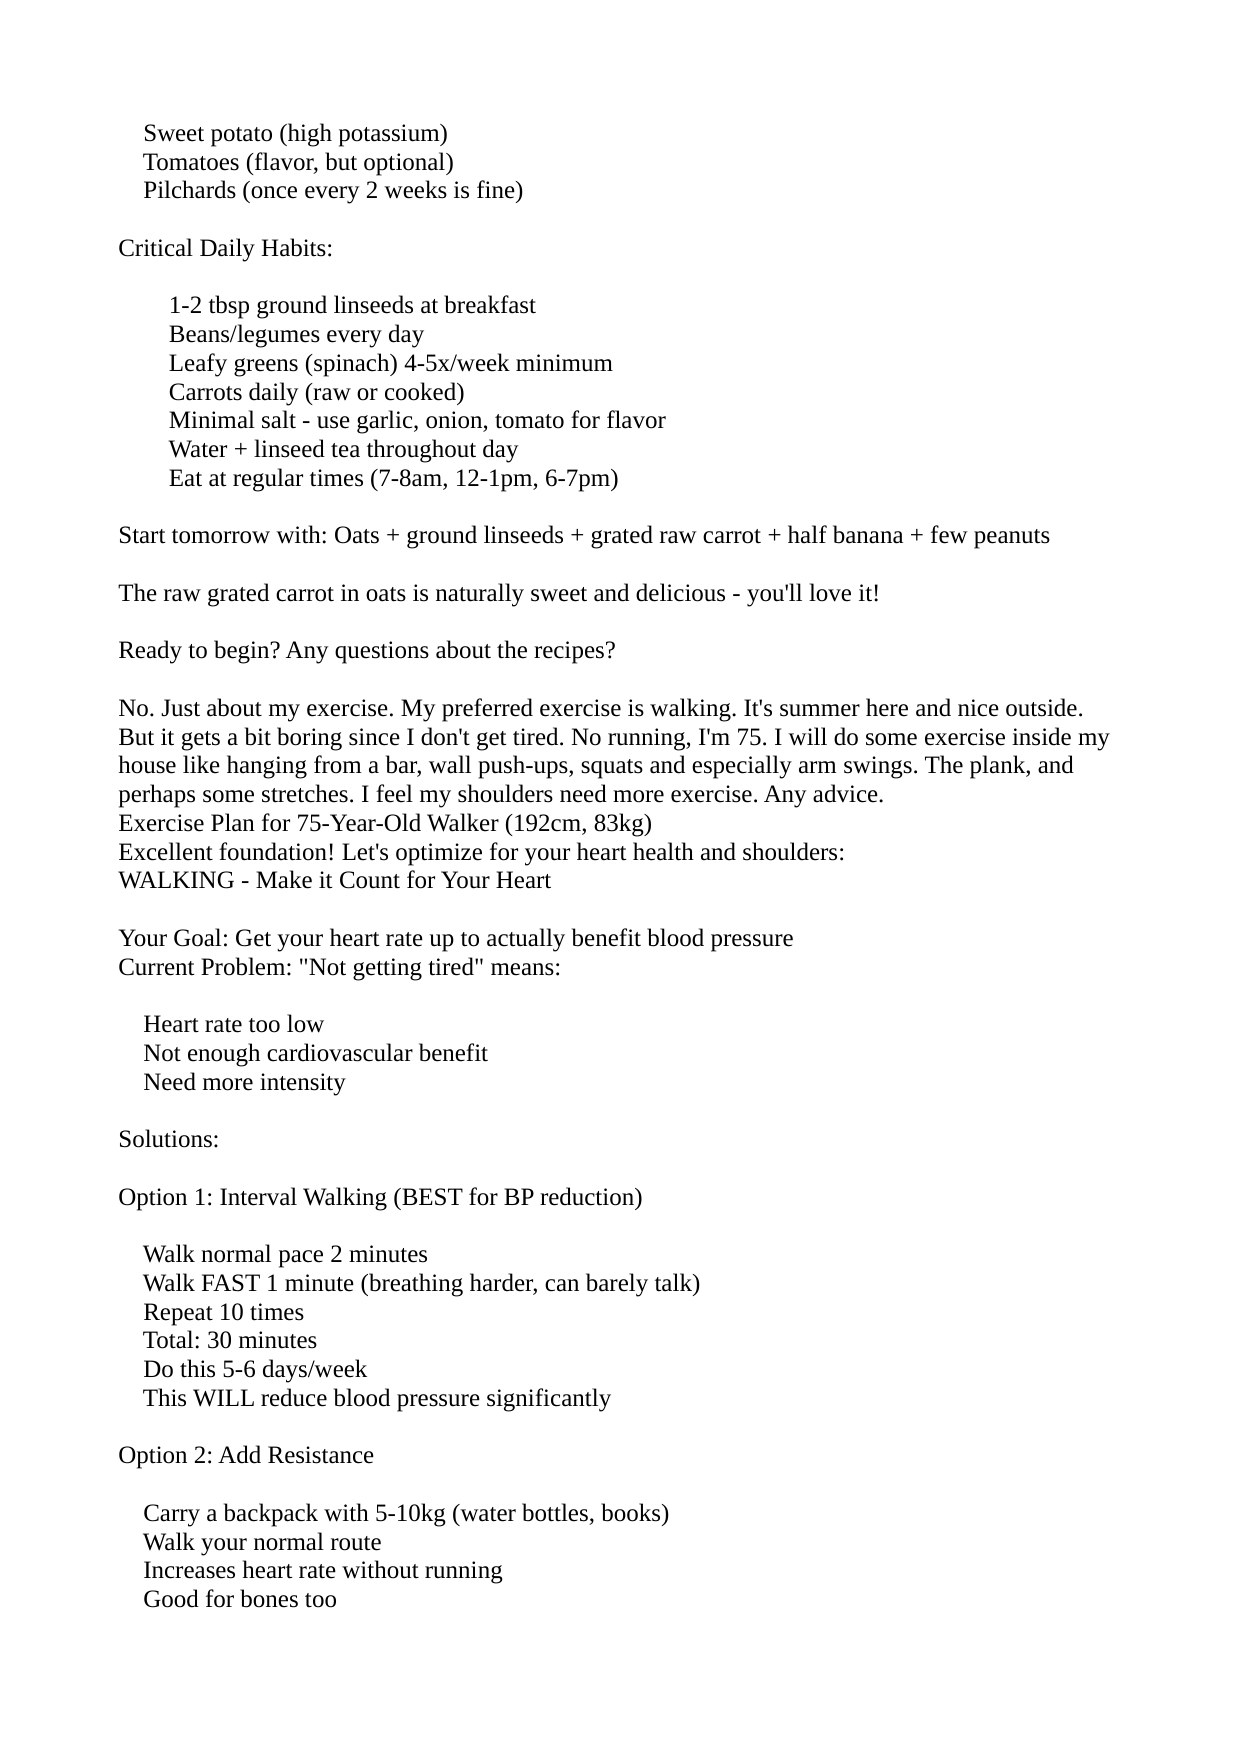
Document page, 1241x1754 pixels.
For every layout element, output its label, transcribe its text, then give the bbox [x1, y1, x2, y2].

text Solutions: [118, 1124, 1122, 1153]
text Start tomorrow with: Oats + ground linseeds + grated raw carrot + half banana + few peanuts [118, 521, 1122, 549]
text Sweet potato (high potassium) [118, 118, 1122, 147]
text Option 2: Add Resistance [118, 1441, 1122, 1469]
text WALKING - Make it Count for Your Heart [118, 866, 1122, 894]
text Ready to begin? Any questions about the recipes? [118, 636, 1122, 664]
text Pilchards (once every 2 weeks is fine) [118, 176, 1122, 204]
text Do this 5-6 days/week [118, 1354, 1122, 1383]
text No. Just about my exercise. My preferred exercise is walking. It's summer here and nice outside. But it gets a bit boring since I don't get tired. No running, I'm 75. I will do some exercise inside my house like hanging from a bar, wall push-ups, squats and especially arm swings. The plank, and perhaps some stretches. I feel my shoulders need more exercise. Any advice. [118, 693, 1122, 808]
text Current Problem: "Not getting tired" means: [118, 952, 1122, 981]
text Excellent foundation! Let's optimize for your heart health and shoulders: [118, 837, 1122, 866]
text Repeat 10 times [118, 1297, 1122, 1326]
text ✅ 1-2 tbsp ground linseeds at breakfast [118, 291, 1122, 319]
text Tomatoes (flavor, but optional) [118, 147, 1122, 176]
text Your Goal: Get your heart rate up to actually benefit blood pressure [118, 923, 1122, 952]
text Heart rate too low [118, 1009, 1122, 1038]
text Total: 30 minutes [118, 1326, 1122, 1354]
text Increases heart rate without running [118, 1556, 1122, 1584]
text Walk normal pace 2 minutes [118, 1239, 1122, 1268]
text Carry a backpack with 5-10kg (water bottles, books) [118, 1498, 1122, 1527]
text Need more intensity [118, 1067, 1122, 1096]
text ✅ Water + linseed tea throughout day [118, 434, 1122, 463]
text ✅ Minimal salt - use garlic, onion, tomato for flavor [118, 406, 1122, 434]
text ✅ Eat at regular times (7-8am, 12-1pm, 6-7pm) [118, 463, 1122, 492]
text Option 1: Interval Walking (BEST for BP reduction) [118, 1182, 1122, 1211]
text Good for bones too [118, 1584, 1122, 1613]
text Not enough cardiovascular benefit [118, 1038, 1122, 1067]
text Walk your normal route [118, 1527, 1122, 1556]
text Exercise Plan for 75-Year-Old Walker (192cm, 83kg) [118, 808, 1122, 837]
text Walk FAST 1 minute (breathing harder, can barely talk) [118, 1268, 1122, 1297]
text Critical Daily Habits: [118, 233, 1122, 262]
text This WILL reduce blood pressure significantly [118, 1383, 1122, 1412]
text ✅ Beans/legumes every day [118, 319, 1122, 348]
text The raw grated carrot in oats is naturally sweet and delicious - you'll love it! [118, 578, 1122, 607]
text ✅ Leafy greens (spinach) 4-5x/week minimum [118, 348, 1122, 377]
text ✅ Carrots daily (raw or cooked) [118, 377, 1122, 406]
